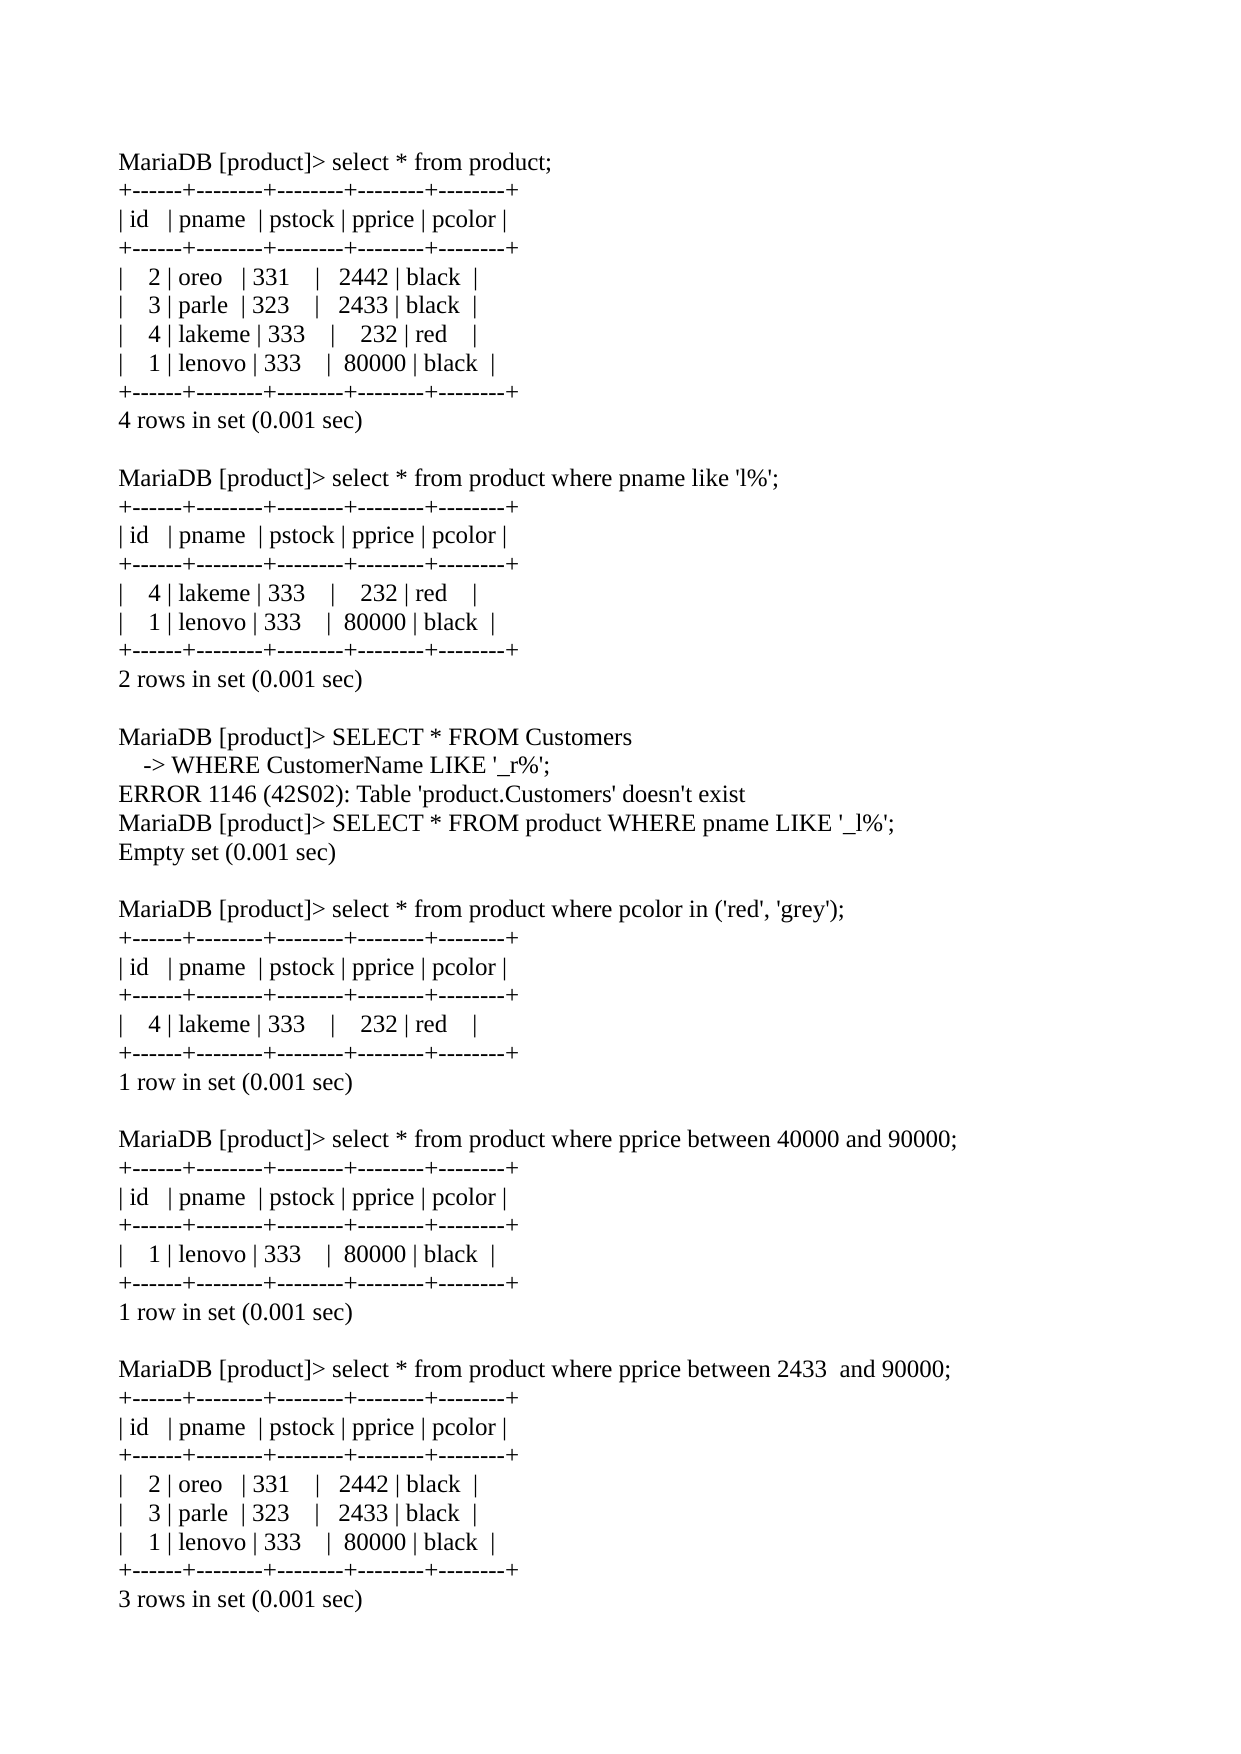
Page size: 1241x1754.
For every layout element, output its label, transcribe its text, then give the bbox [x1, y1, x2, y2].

text +------+--------+--------+--------+--------+ [118, 549, 1122, 578]
text +------+--------+--------+--------+--------+ [118, 1153, 1122, 1182]
text +------+--------+--------+--------+--------+ [118, 1038, 1122, 1067]
text +------+--------+--------+--------+--------+ [118, 636, 1122, 664]
text +------+--------+--------+--------+--------+ [118, 233, 1122, 262]
text | 3 | parle | 323 | 2433 | black | [118, 1498, 1122, 1527]
text +------+--------+--------+--------+--------+ [118, 377, 1122, 406]
text 4 rows in set (0.001 sec) [118, 406, 1122, 434]
text +------+--------+--------+--------+--------+ [118, 176, 1122, 204]
text | 4 | lakeme | 333 | 232 | red | [118, 319, 1122, 348]
text | id | pname | pstock | pprice | pcolor | [118, 1182, 1122, 1211]
text ERROR 1146 (42S02): Table 'product.Customers' doesn't exist [118, 779, 1122, 808]
text | id | pname | pstock | pprice | pcolor | [118, 1412, 1122, 1441]
text | 2 | oreo | 331 | 2442 | black | [118, 1469, 1122, 1498]
text +------+--------+--------+--------+--------+ [118, 1383, 1122, 1412]
text | 1 | lenovo | 333 | 80000 | black | [118, 607, 1122, 636]
text +------+--------+--------+--------+--------+ [118, 923, 1122, 952]
text | 4 | lakeme | 333 | 232 | red | [118, 1009, 1122, 1038]
text +------+--------+--------+--------+--------+ [118, 981, 1122, 1009]
text +------+--------+--------+--------+--------+ [118, 1268, 1122, 1297]
text MariaDB [product]> select * from product where pprice between 2433 and 90000; [118, 1354, 1122, 1383]
text Empty set (0.001 sec) [118, 837, 1122, 866]
text MariaDB [product]> select * from product where pcolor in ('red', 'grey'); [118, 894, 1122, 923]
text MariaDB [product]> select * from product; [118, 147, 1122, 176]
text | 3 | parle | 323 | 2433 | black | [118, 291, 1122, 319]
text | id | pname | pstock | pprice | pcolor | [118, 204, 1122, 233]
text +------+--------+--------+--------+--------+ [118, 1211, 1122, 1239]
text -> WHERE CustomerName LIKE '_r%'; [118, 751, 1122, 779]
text | 1 | lenovo | 333 | 80000 | black | [118, 1239, 1122, 1268]
text 1 row in set (0.001 sec) [118, 1067, 1122, 1096]
text | 1 | lenovo | 333 | 80000 | black | [118, 1527, 1122, 1556]
text MariaDB [product]> SELECT * FROM Customers [118, 722, 1122, 751]
text 1 row in set (0.001 sec) [118, 1297, 1122, 1326]
text 3 rows in set (0.001 sec) [118, 1584, 1122, 1613]
text | id | pname | pstock | pprice | pcolor | [118, 521, 1122, 549]
text | 4 | lakeme | 333 | 232 | red | [118, 578, 1122, 607]
text | 2 | oreo | 331 | 2442 | black | [118, 262, 1122, 291]
text +------+--------+--------+--------+--------+ [118, 1556, 1122, 1584]
text | 1 | lenovo | 333 | 80000 | black | [118, 348, 1122, 377]
text +------+--------+--------+--------+--------+ [118, 1441, 1122, 1469]
text +------+--------+--------+--------+--------+ [118, 492, 1122, 521]
text MariaDB [product]> select * from product where pname like 'l%'; [118, 463, 1122, 492]
text 2 rows in set (0.001 sec) [118, 664, 1122, 693]
text | id | pname | pstock | pprice | pcolor | [118, 952, 1122, 981]
text MariaDB [product]> select * from product where pprice between 40000 and 90000; [118, 1124, 1122, 1153]
text MariaDB [product]> SELECT * FROM product WHERE pname LIKE '_l%'; [118, 808, 1122, 837]
